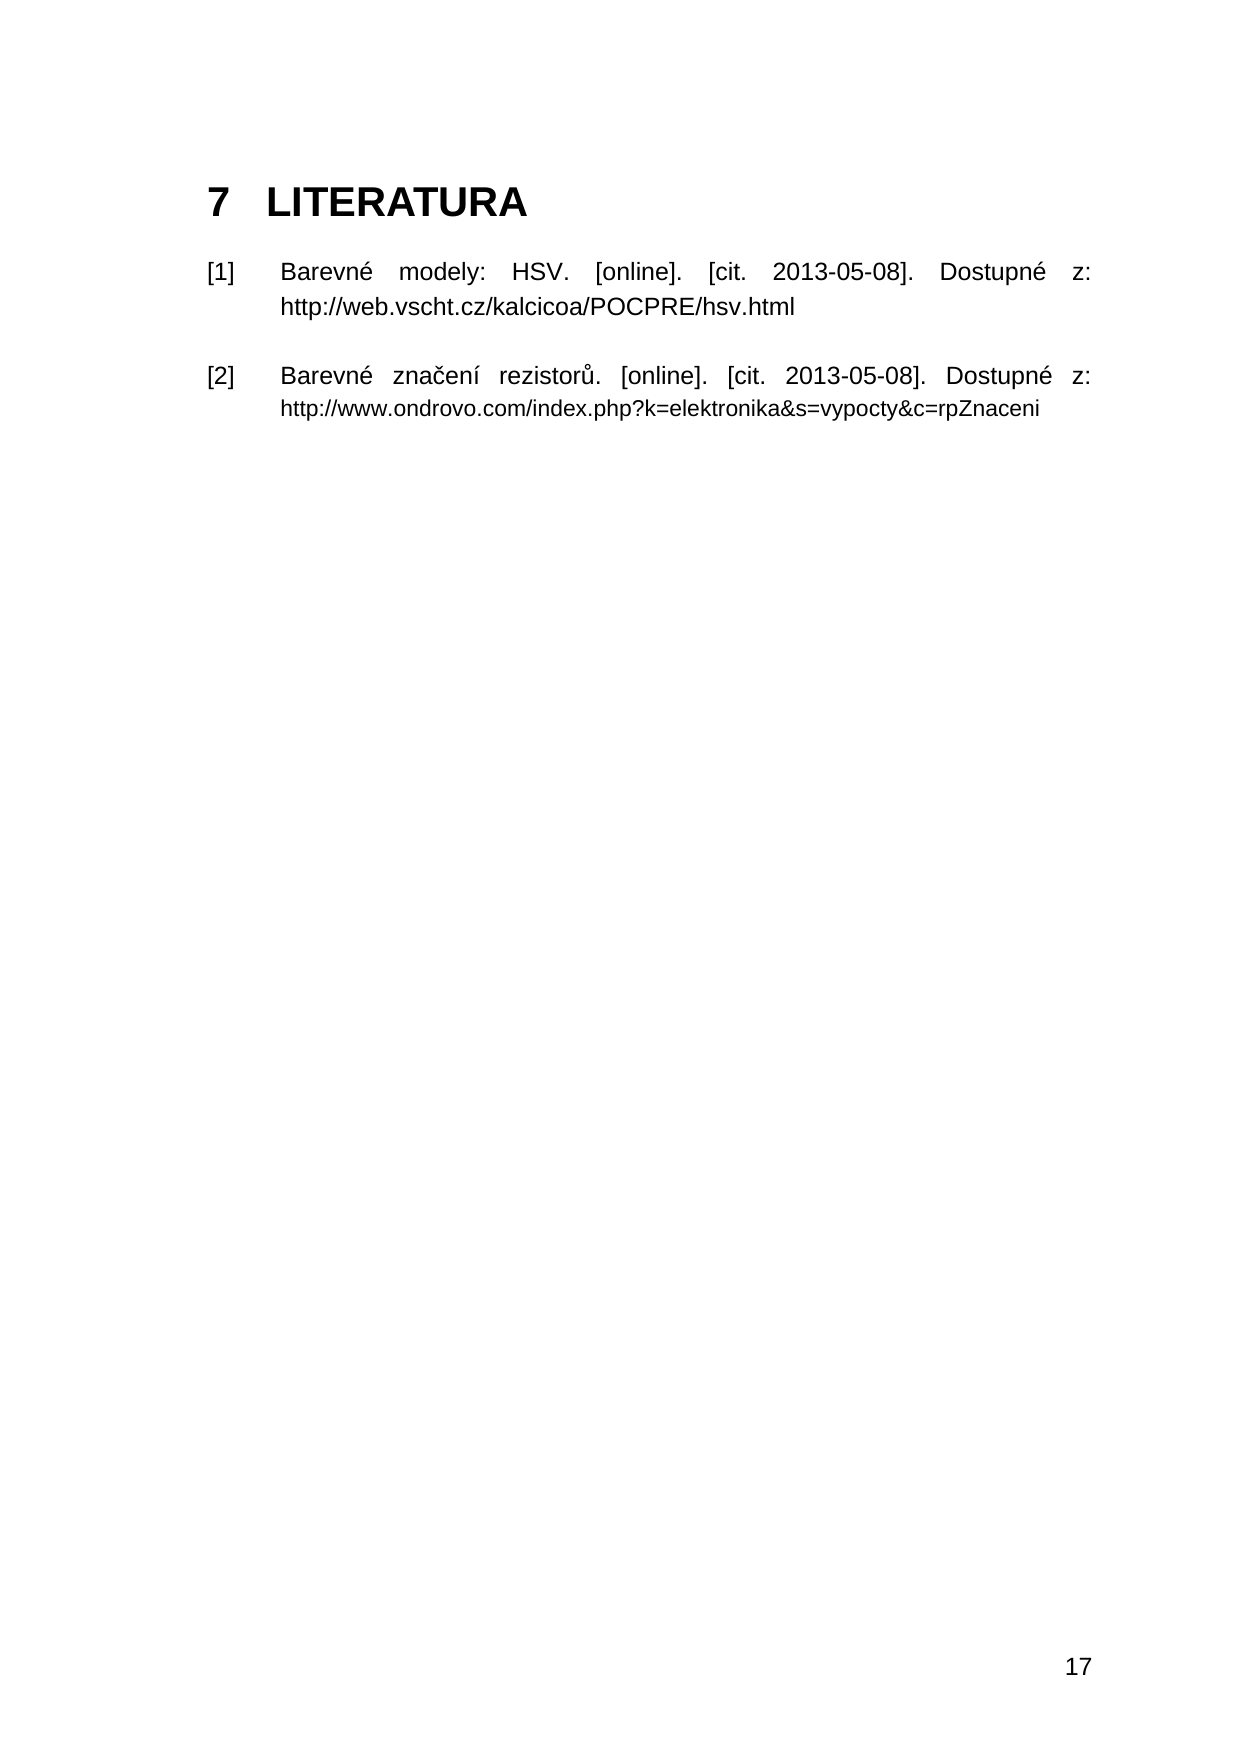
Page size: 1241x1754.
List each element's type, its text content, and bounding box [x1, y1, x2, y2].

text [2] Barevné značení rezistorů. [online]. [cit. 2013-05-08]. Dostupné z: http://www.ondrovo.com/index.php?k=elektronika&s=vypocty&c=rpZnaceni [207, 361, 1092, 421]
subtitle Literatura [207, 177, 1092, 225]
text [1] Barevné modely: HSV. [online]. [cit. 2013-05-08]. Dostupné z: http://web.vscht.cz/kalcicoa/POCPRE/hsv.html [207, 257, 1092, 321]
